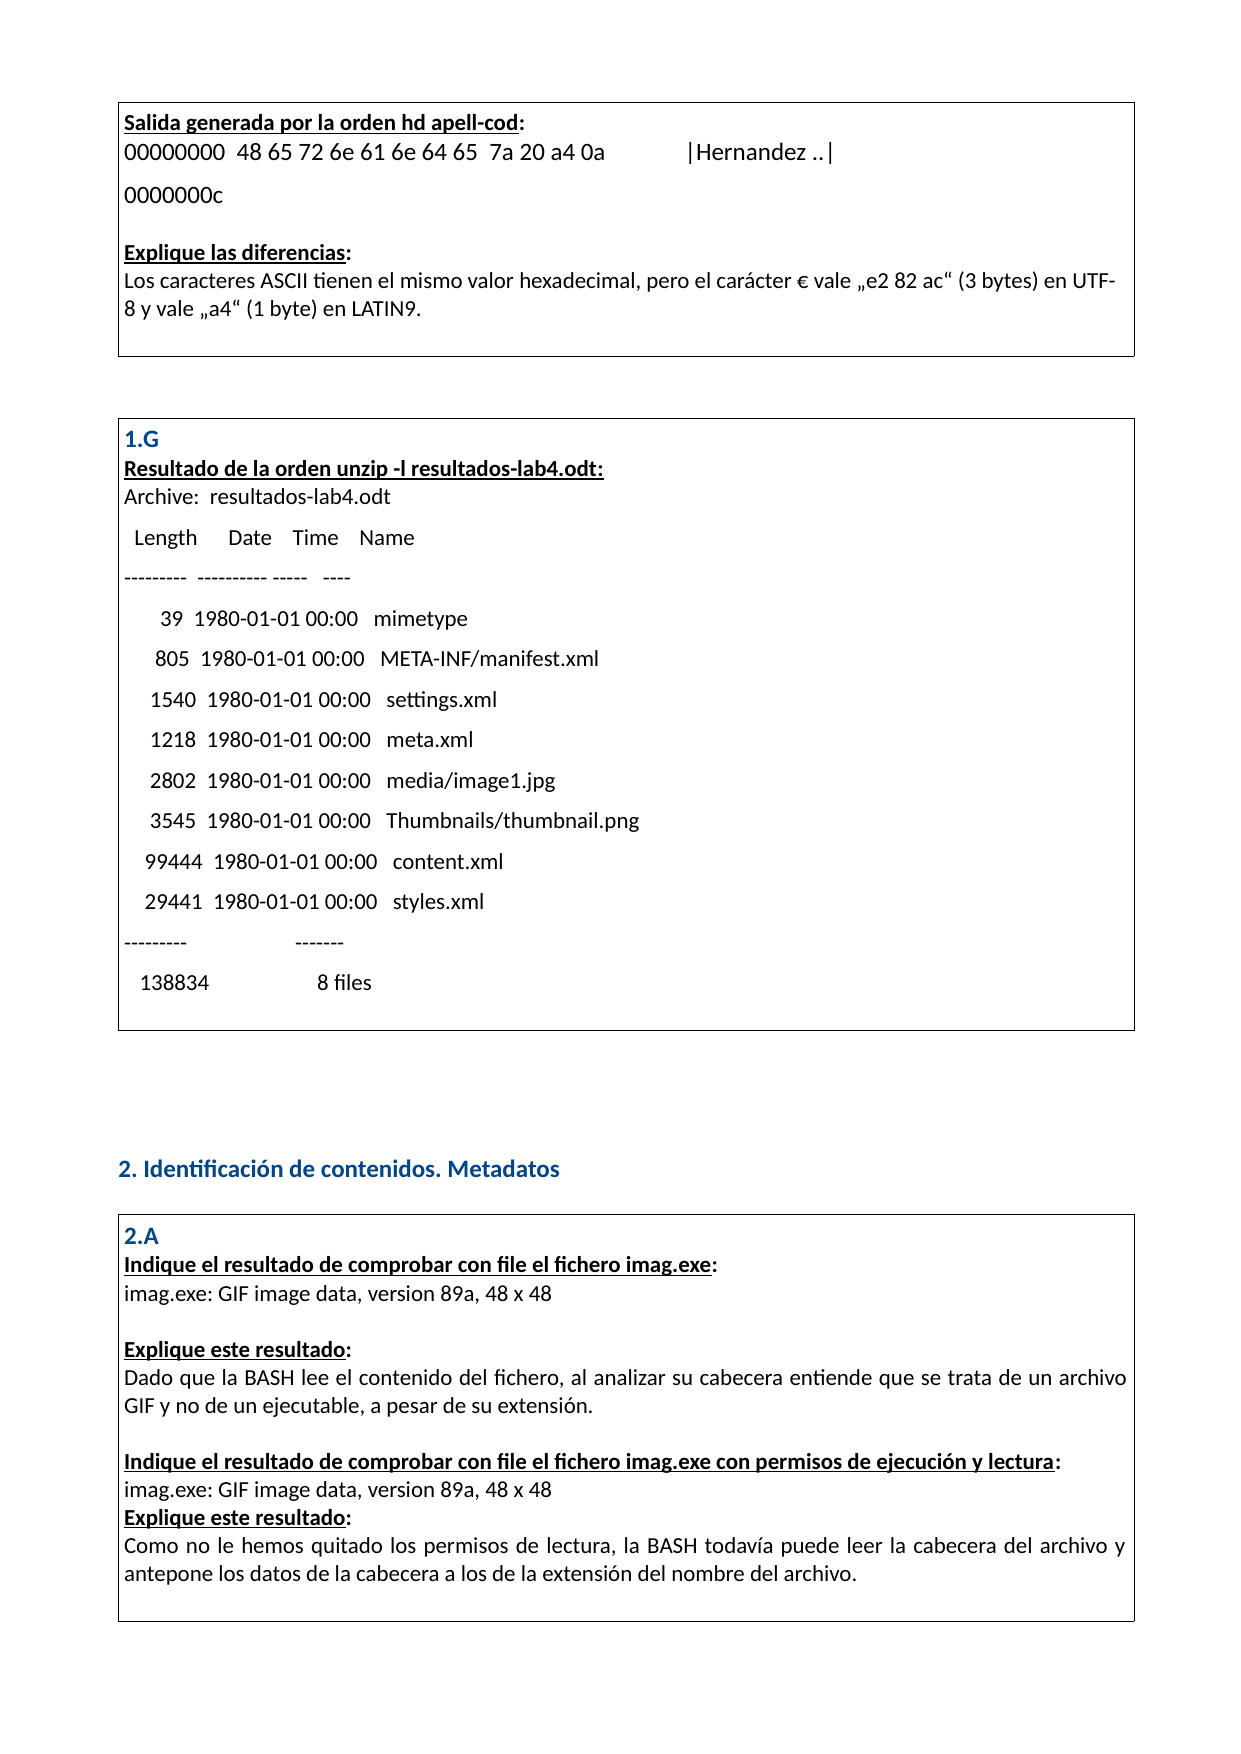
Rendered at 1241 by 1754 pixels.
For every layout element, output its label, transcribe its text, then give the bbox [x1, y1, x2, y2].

table_header 1.G Resultado de la orden unzip -l resultados-lab4.odt: Archive: resultados-lab4.odt Length Date Time Name --------- ---------- ----- ---- 39 1980-01-01 00:00 mimetype 805 1980-01-01 00:00 META-INF/manifest.xml 1540 1980-01-01 00:00 settings.xml 1218 1980-01-01 00:00 meta.xml 2802 1980-01-01 00:00 media/image1.jpg 3545 1980-01-01 00:00 Thumbnails/thumbnail.png 99444 1980-01-01 00:00 content.xml 29441 1980-01-01 00:00 styles.xml --------- ------- 138834 8 files [119, 419, 1134, 1030]
text 2. Identificación de contenidos. Metadatos [118, 1153, 1134, 1183]
table_header 2.A Indique el resultado de comprobar con file el fichero imag.exe: imag.exe: GIF image data, version 89a, 48 x 48 Explique este resultado: Dado que la BASH lee el contenido del fichero, al analizar su cabecera entiende que se trata de un archivo GIF y no de un ejecutable, a pesar de su extensión. Indique el resultado de comprobar con file el fichero imag.exe con permisos de ejecución y lectura: imag.exe: GIF image data, version 89a, 48 x 48 Explique este resultado: Como no le hemos quitado los permisos de lectura, la BASH todavía puede leer la cabecera del archivo y antepone los datos de la cabecera a los de la extensión del nombre del archivo. [119, 1215, 1134, 1621]
table_header Salida generada por la orden hd apell-cod: 00000000 48 65 72 6e 61 6e 64 65 7a 20 a4 0a |Hernandez ..| 0000000c Explique las diferencias: Los caracteres ASCII tienen el mismo valor hexadecimal, pero el carácter € vale „e2 82 ac“ (3 bytes) en UTF-8 y vale „a4“ (1 byte) en LATIN9. [119, 103, 1134, 356]
